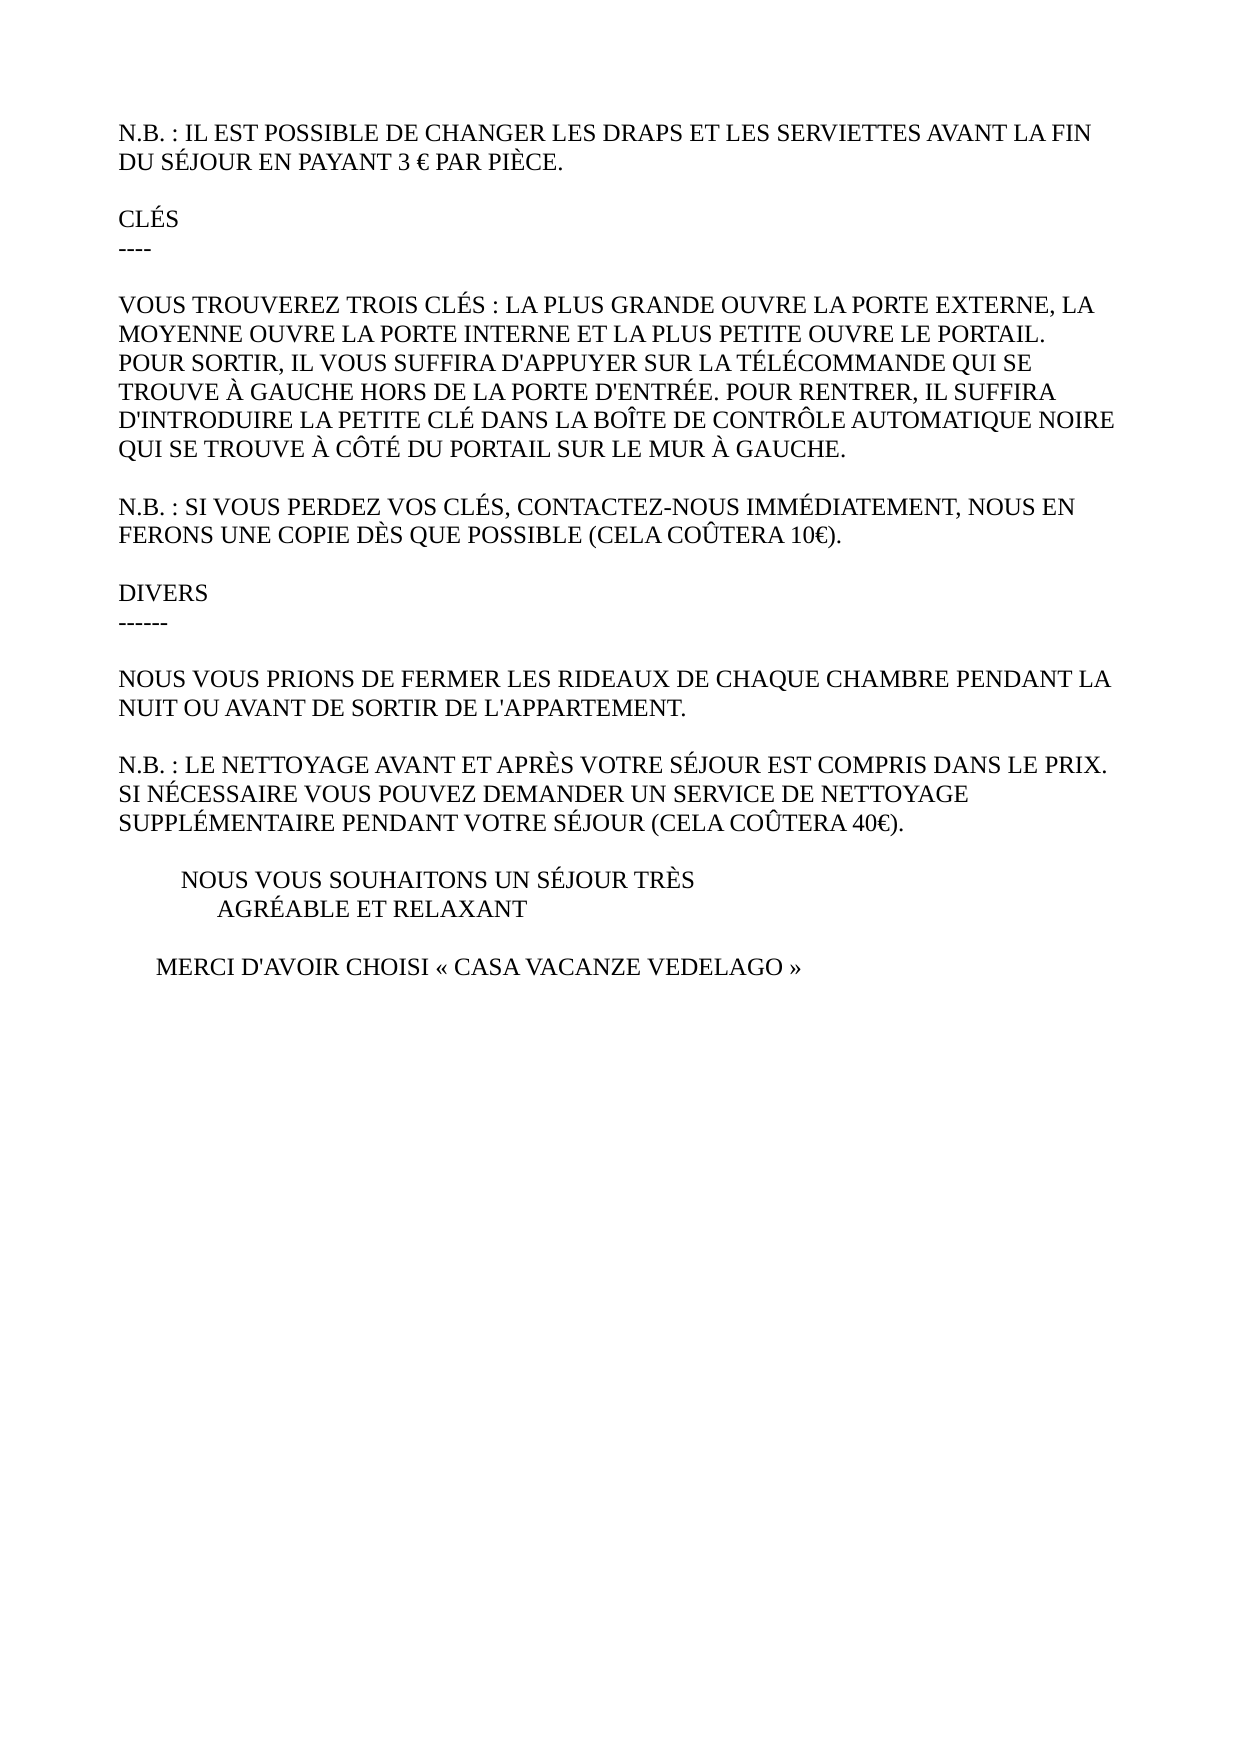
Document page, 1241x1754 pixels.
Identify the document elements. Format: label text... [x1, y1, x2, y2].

text N.B. : LE NETTOYAGE AVANT ET APRÈS VOTRE SÉJOUR EST COMPRIS DANS LE PRIX. SI NÉCESSAIRE VOUS POUVEZ DEMANDER UN SERVICE DE NETTOYAGE SUPPLÉMENTAIRE PENDANT VOTRE SÉJOUR (CELA COÛTERA 40€). [118, 751, 1122, 837]
text DIVERS [118, 578, 1122, 607]
text N.B. : SI VOUS PERDEZ VOS CLÉS, CONTACTEZ-NOUS IMMÉDIATEMENT, NOUS EN FERONS UNE COPIE DÈS QUE POSSIBLE (CELA COÛTERA 10€). [118, 492, 1122, 549]
text CLÉS [118, 204, 1122, 233]
text NOUS VOUS SOUHAITONS UN SÉJOUR TRÈS [118, 866, 1122, 894]
text NOUS VOUS PRIONS DE FERMER LES RIDEAUX DE CHAQUE CHAMBRE PENDANT LA NUIT OU AVANT DE SORTIR DE L'APPARTEMENT. [118, 664, 1122, 722]
text ---- [118, 233, 1122, 262]
text POUR SORTIR, IL VOUS SUFFIRA D'APPUYER SUR LA TÉLÉCOMMANDE QUI SE TROUVE À GAUCHE HORS DE LA PORTE D'ENTRÉE. POUR RENTRER, IL SUFFIRA D'INTRODUIRE LA PETITE CLÉ DANS LA BOÎTE DE CONTRÔLE AUTOMATIQUE NOIRE QUI SE TROUVE À CÔTÉ DU PORTAIL SUR LE MUR À GAUCHE. [118, 348, 1122, 463]
text MERCI D'AVOIR CHOISI « CASA VACANZE VEDELAGO » [118, 952, 1122, 981]
text AGRÉABLE ET RELAXANT [118, 894, 1122, 923]
text ------ [118, 607, 1122, 636]
text N.B. : IL EST POSSIBLE DE CHANGER LES DRAPS ET LES SERVIETTES AVANT LA FIN DU SÉJOUR EN PAYANT 3 € PAR PIÈCE. [118, 118, 1122, 176]
text VOUS TROUVEREZ TROIS CLÉS : LA PLUS GRANDE OUVRE LA PORTE EXTERNE, LA MOYENNE OUVRE LA PORTE INTERNE ET LA PLUS PETITE OUVRE LE PORTAIL. [118, 291, 1122, 348]
